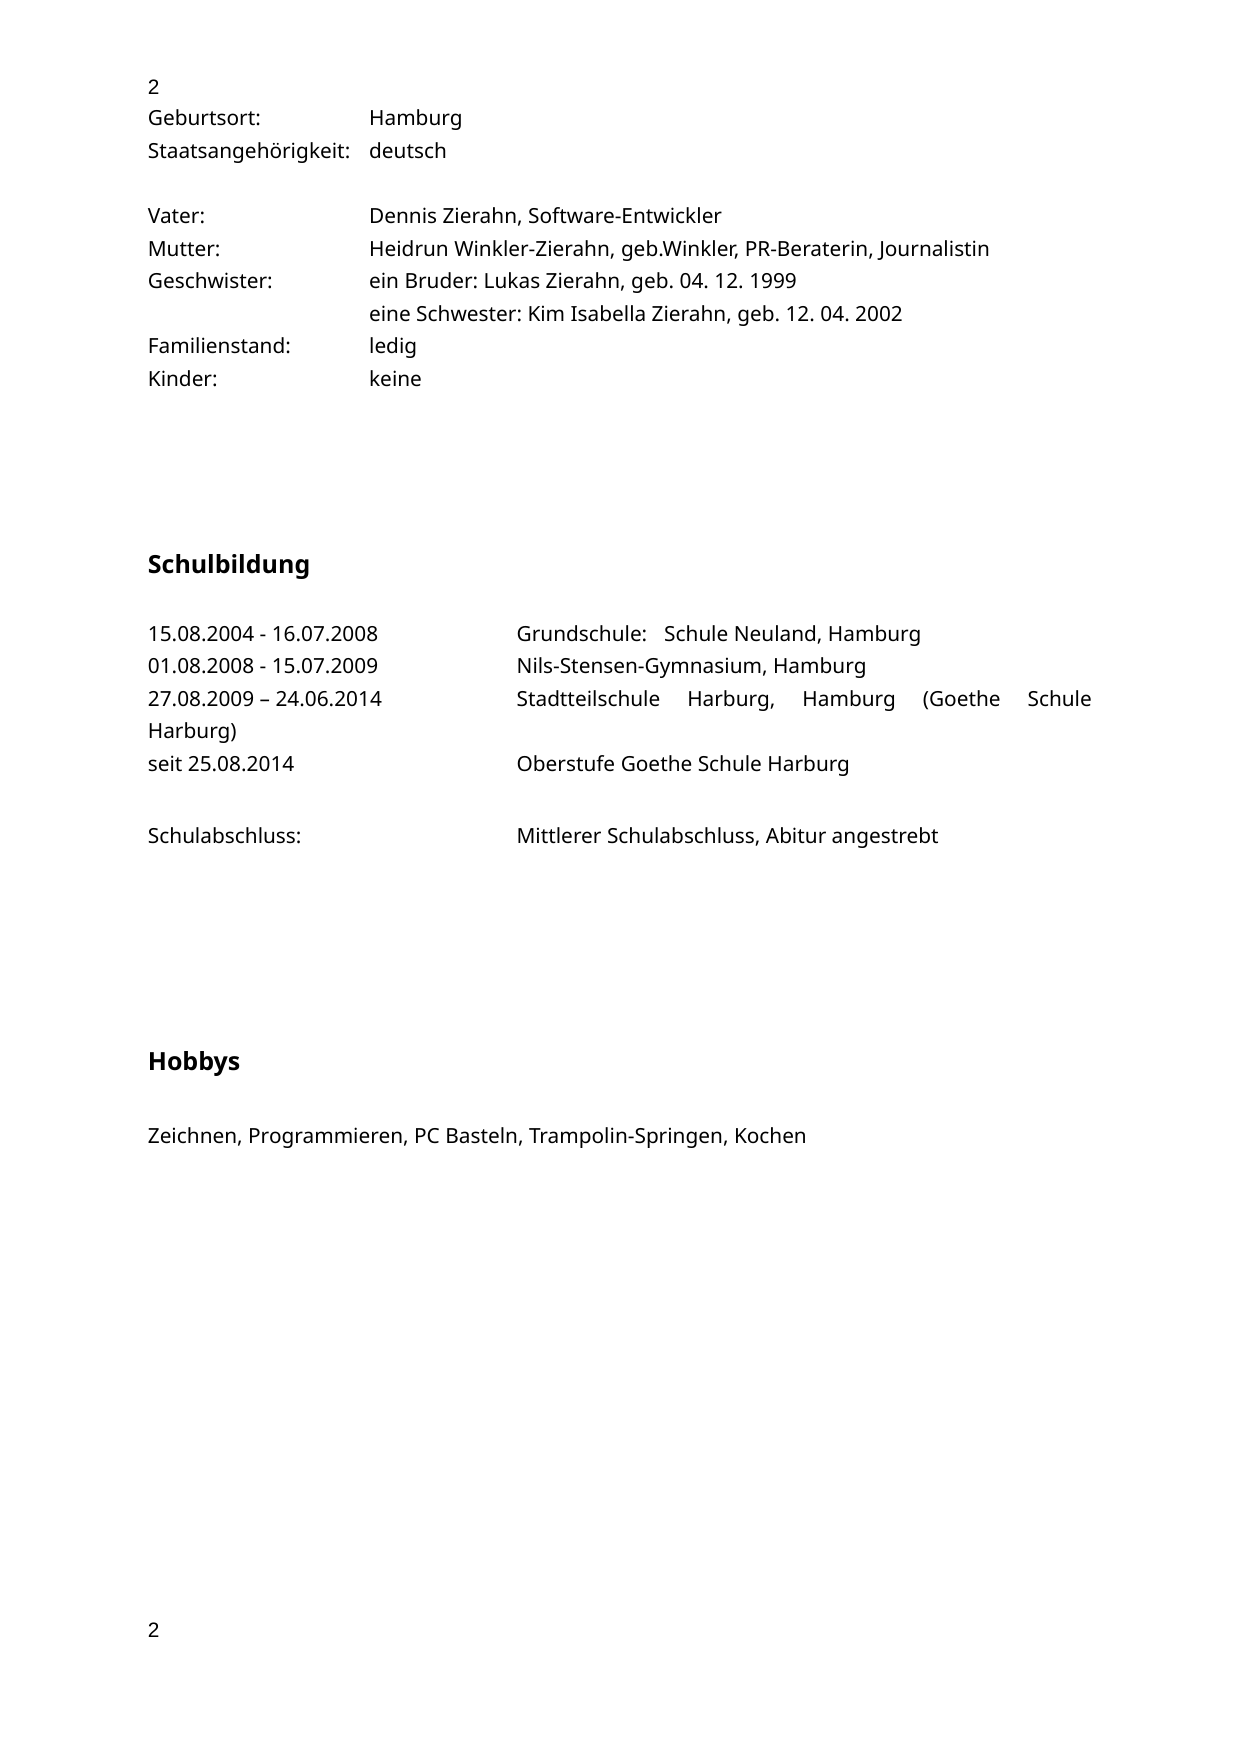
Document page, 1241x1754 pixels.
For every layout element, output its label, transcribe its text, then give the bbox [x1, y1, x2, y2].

text 01.08.2008 - 15.07.2009 Nils-Stensen-Gymnasium, Hamburg [148, 651, 1092, 680]
text 27.08.2009 – 24.06.2014 Stadtteilschule Harburg, Hamburg (Goethe Schule Harburg) [148, 684, 1092, 745]
text Familienstand: ledig [148, 332, 1092, 360]
text eine Schwester: Kim Isabella Zierahn, geb. 12. 04. 2002 [148, 299, 1092, 327]
text 15.08.2004 - 16.07.2008 Grundschule: Schule Neuland, Hamburg [148, 619, 1092, 647]
text Hobbys [148, 1043, 1092, 1077]
text Vater: Dennis Zierahn, Software-Entwickler [148, 201, 1092, 230]
subtitle Schulabschluss: Mittlerer Schulabschluss, Abitur angestrebt [148, 821, 1092, 849]
text Geschwister: ein Bruder: Lukas Zierahn, geb. 04. 12. 1999 [148, 266, 1092, 295]
text Schulbildung [148, 547, 1092, 581]
text Geburtsort: Hamburg [148, 103, 1092, 132]
text Kinder: keine [148, 364, 1092, 393]
text Mutter: Heidrun Winkler-Zierahn, geb.Winkler, PR-Beraterin, Journalistin [148, 234, 1092, 262]
text Staatsangehörigkeit: deutsch [148, 136, 1092, 164]
text Zeichnen, Programmieren, PC Basteln, Trampolin-Springen, Kochen [148, 1122, 1092, 1150]
subtitle seit 25.08.2014 Oberstufe Goethe Schule Harburg [148, 749, 1092, 778]
